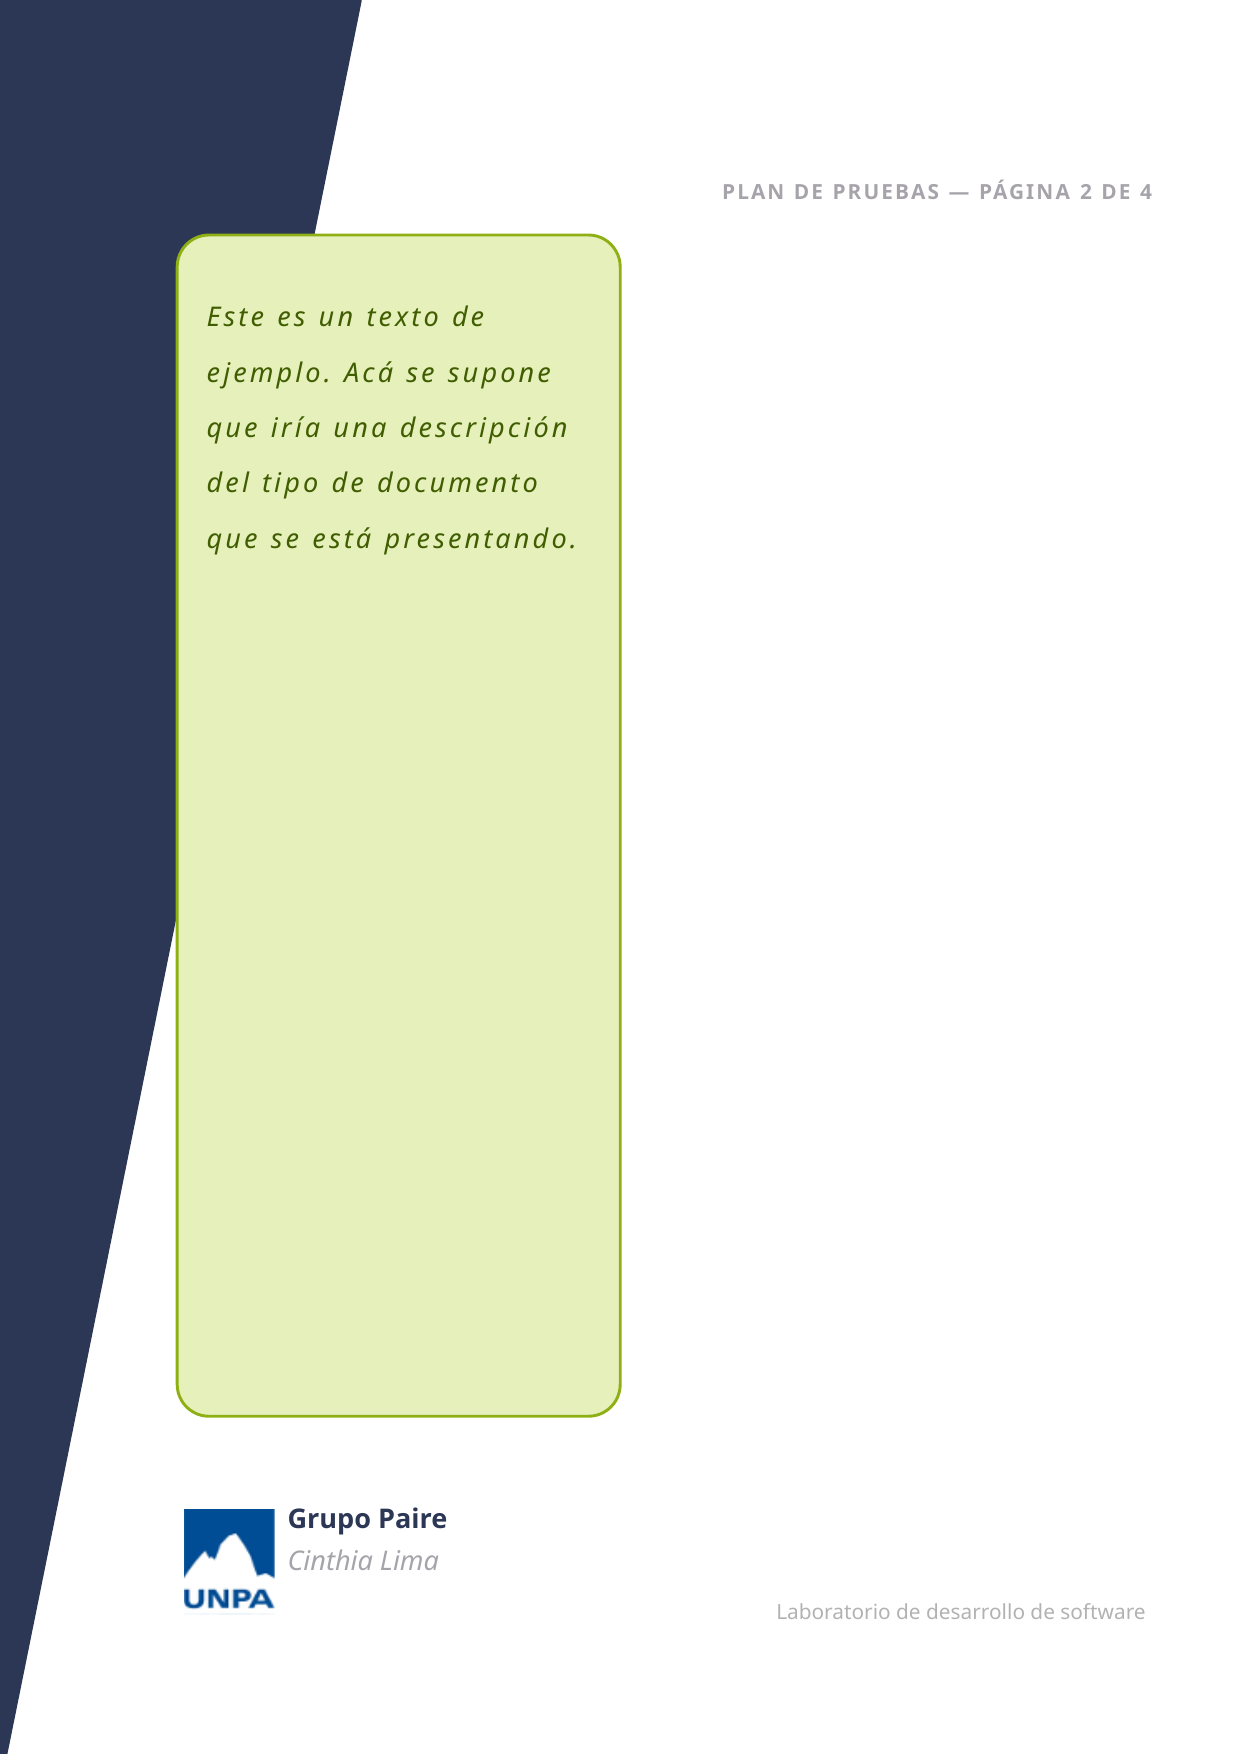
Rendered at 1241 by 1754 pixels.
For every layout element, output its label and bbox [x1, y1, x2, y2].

picture [184, 1509, 275, 1615]
